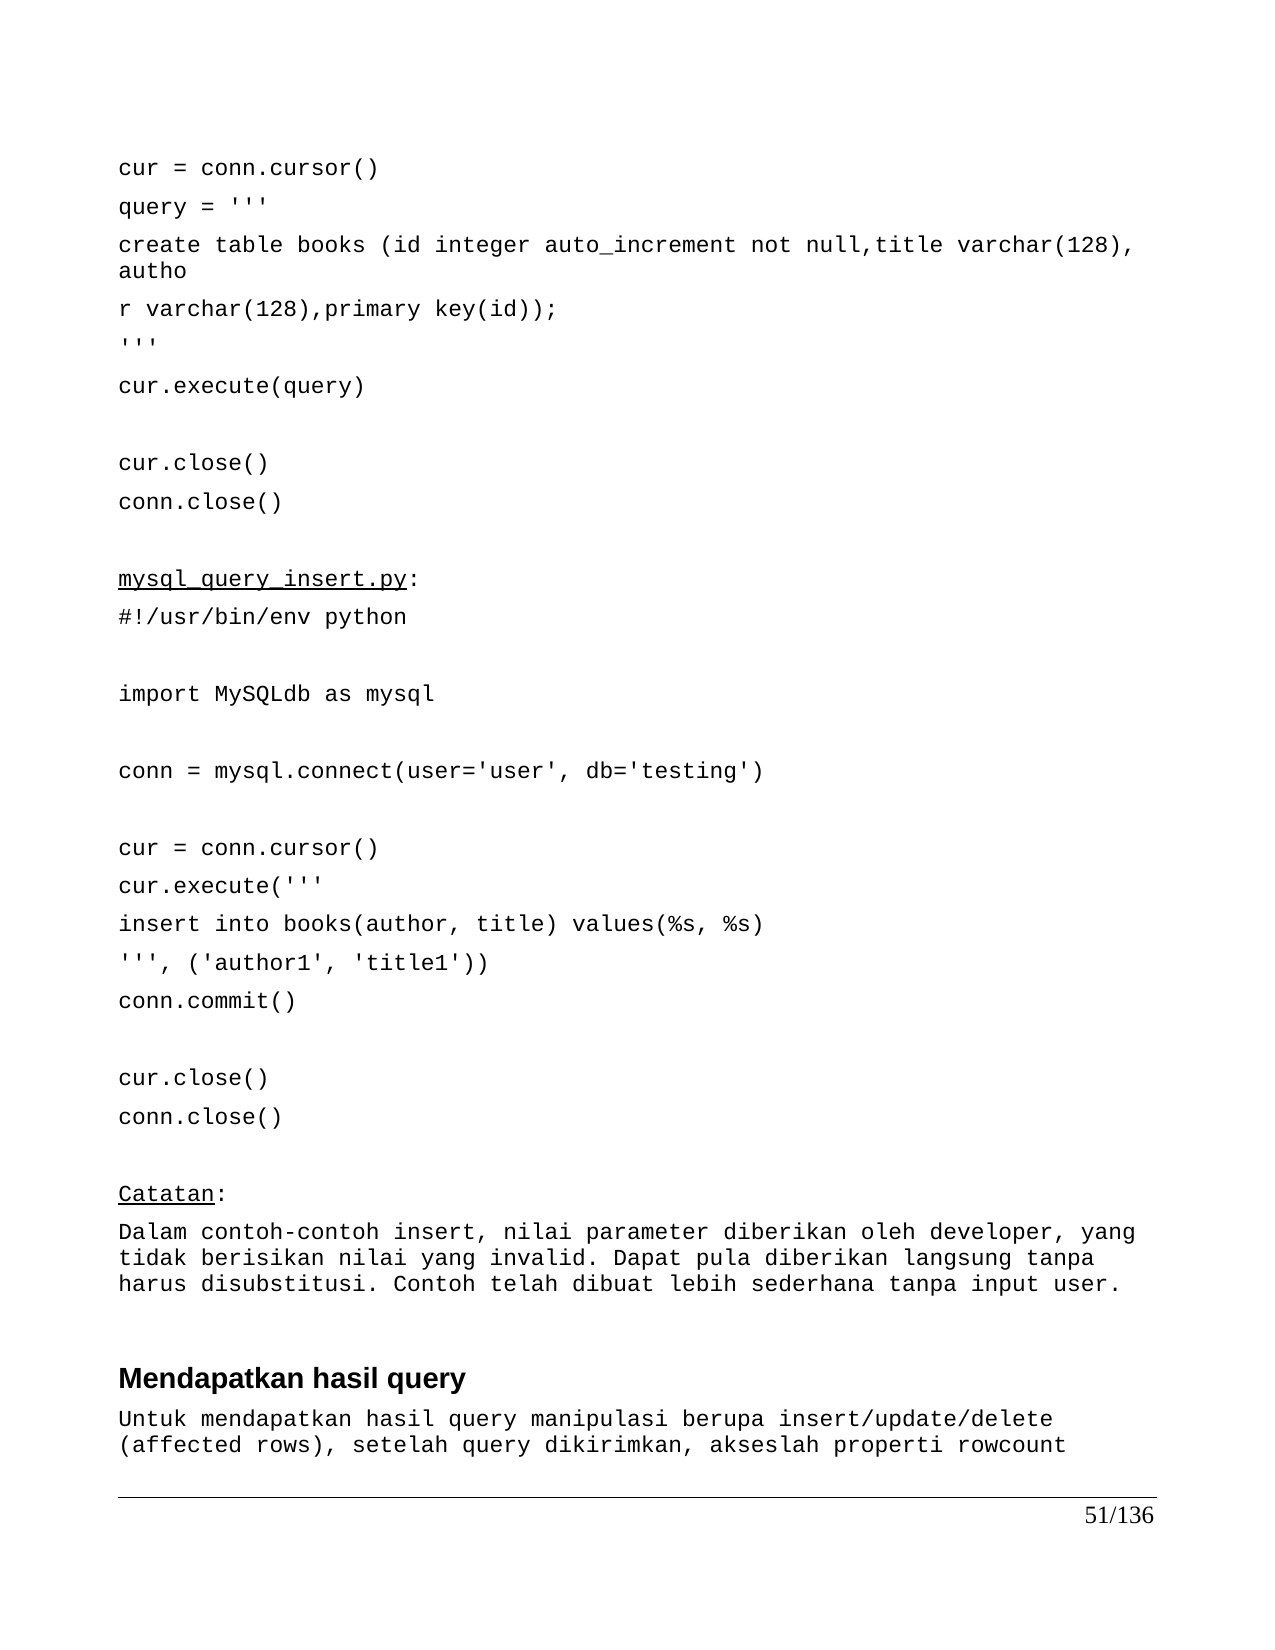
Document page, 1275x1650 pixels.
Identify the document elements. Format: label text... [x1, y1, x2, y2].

text conn.close() [118, 490, 1157, 516]
text mysql_query_insert.py: [118, 567, 1157, 593]
text query = ''' [118, 195, 1157, 221]
text import MySQLdb as mysql [118, 682, 1157, 708]
text cur.execute(''' [118, 874, 1157, 900]
text #!/usr/bin/env python [118, 605, 1157, 631]
text conn.close() [118, 1105, 1157, 1131]
text cur.execute(query) [118, 375, 1157, 401]
text Catatan: [118, 1182, 1157, 1208]
text cur.close() [118, 1067, 1157, 1092]
text Untuk mendapatkan hasil query manipulasi berupa insert/update/delete (affected rows), setelah query dikirimkan, akseslah properti rowcount [118, 1408, 1157, 1459]
text conn.commit() [118, 990, 1157, 1016]
text r varchar(128),primary key(id)); [118, 298, 1157, 324]
text create table books (id integer auto_increment not null,title varchar(128), autho [118, 233, 1157, 285]
text Dalam contoh-contoh insert, nilai parameter diberikan oleh developer, yang tidak berisikan nilai yang invalid. Dapat pula diberikan langsung tanpa harus disubstitusi. Contoh telah dibuat lebih sederhana tanpa input user. [118, 1220, 1157, 1298]
text cur = conn.cursor() [118, 836, 1157, 862]
text conn = mysql.connect(user='user', db='testing') [118, 759, 1157, 785]
subtitle Mendapatkan hasil query [118, 1362, 1157, 1395]
text ''', ('author1', 'title1')) [118, 951, 1157, 977]
text cur = conn.cursor() [118, 157, 1157, 182]
text ''' [118, 336, 1157, 362]
text cur.close() [118, 452, 1157, 477]
text insert into books(author, title) values(%s, %s) [118, 913, 1157, 939]
